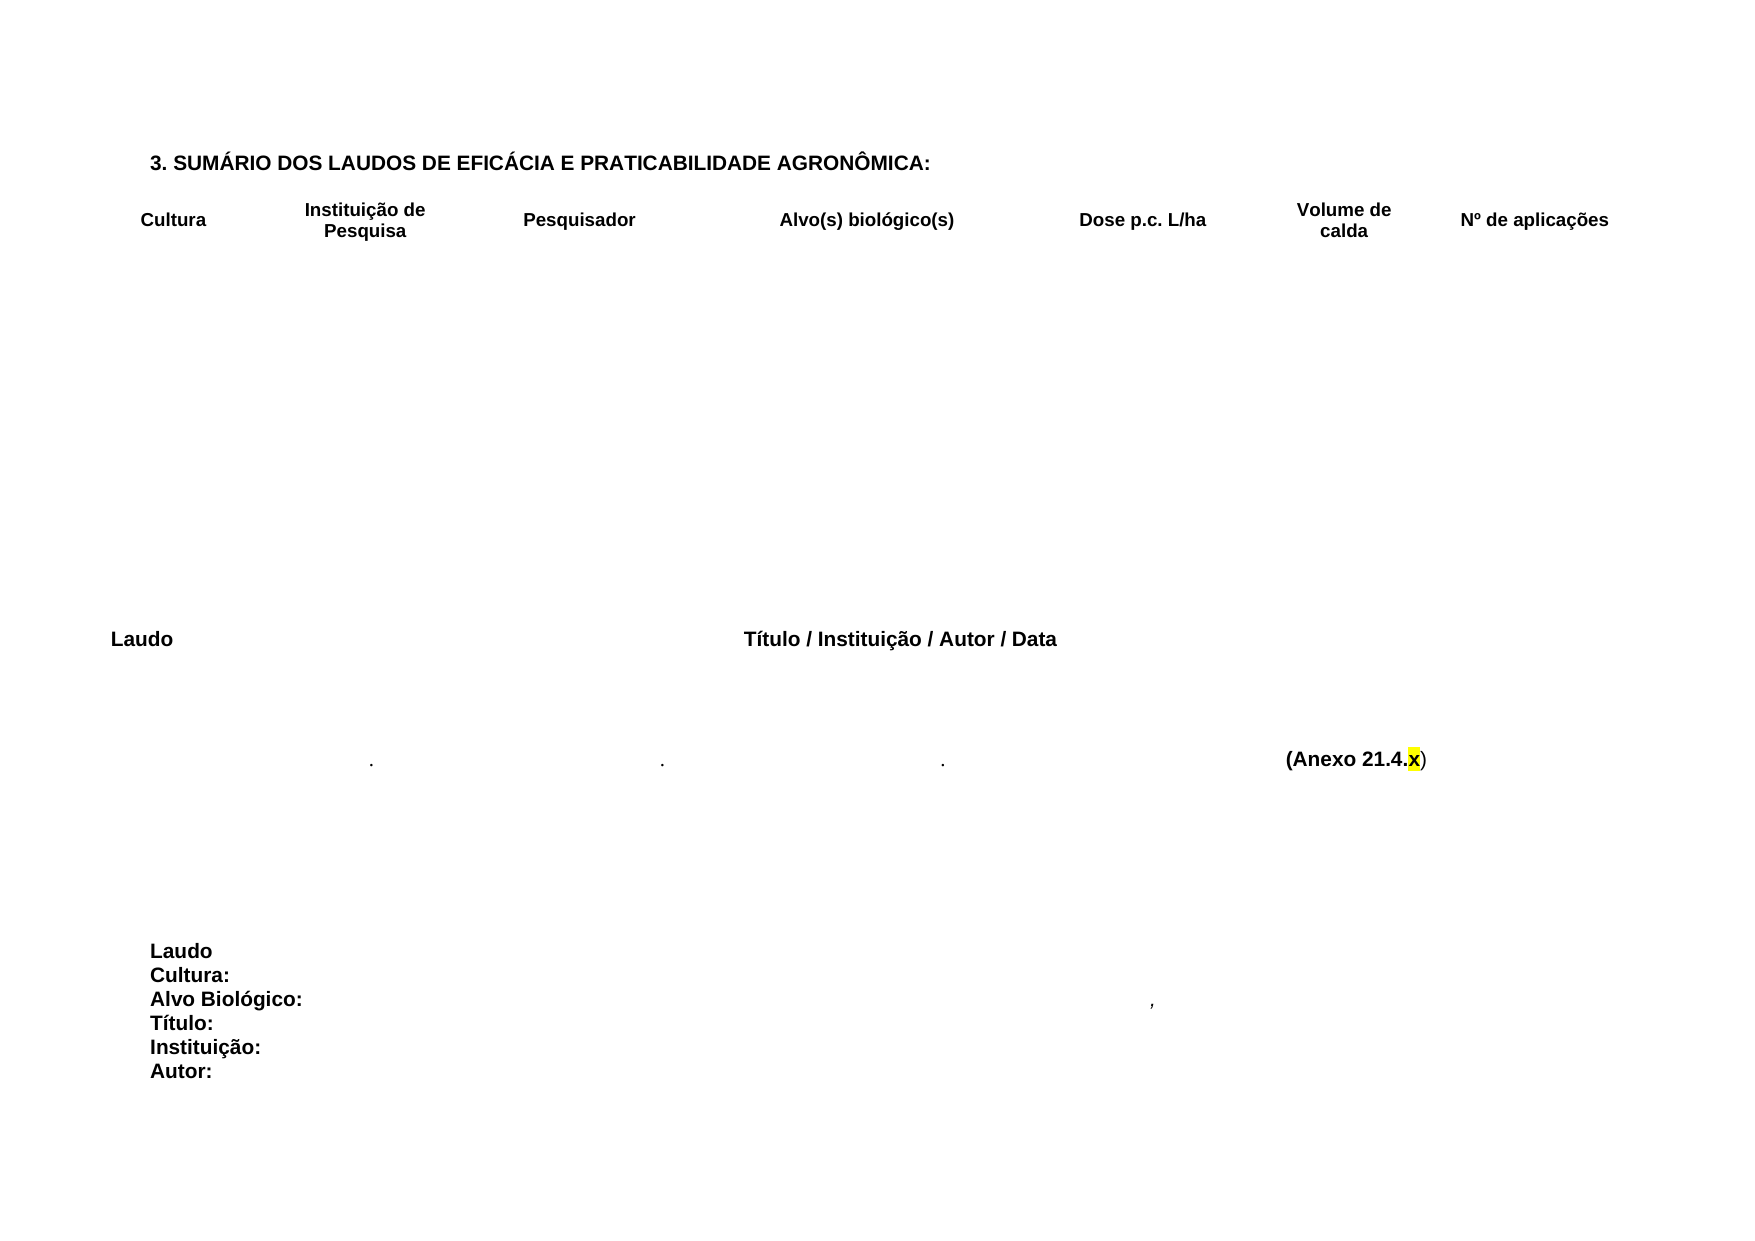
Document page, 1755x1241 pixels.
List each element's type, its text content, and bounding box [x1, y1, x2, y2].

text Título: <study.name> [150, 1011, 1547, 1035]
table_cell [714, 554, 1019, 578]
table_cell [444, 554, 714, 578]
table_cell [275, 242, 444, 338]
table_cell <study.reference> [76, 747, 224, 843]
table_cell [1020, 242, 1263, 338]
table_cell [275, 579, 444, 602]
table_header Título / Instituição / Autor / Data [224, 626, 1593, 650]
table_cell </for> [72, 554, 275, 578]
table_cell <result.volume> [1263, 482, 1441, 554]
table_cell [1020, 554, 1263, 578]
table_cell [1441, 554, 1626, 578]
table_cell [1020, 338, 1263, 482]
table_cell <result.number_of_applications> [1441, 482, 1626, 554]
table_cell <result.doses> [1020, 482, 1263, 554]
table_cell [444, 242, 714, 338]
table_cell [1263, 554, 1441, 578]
table_cell <for each="study in studies(o, 'Efficacy')"> [76, 650, 224, 747]
table_cell </for> [72, 579, 275, 602]
table_cell <for each="study in studies(o, 'Efficacy')"> [72, 242, 275, 338]
table_header Dose p.c. L/ha [1020, 199, 1263, 242]
table_cell [714, 579, 1019, 602]
table_cell <result.crop_id.common_name> [72, 482, 275, 554]
table_cell <result.target_pest_id.name> [714, 482, 1019, 554]
table_cell <study.director_author_id.name> [444, 482, 714, 554]
table_header Laudo [76, 626, 224, 650]
table_cell [224, 843, 1593, 867]
table_cell [1441, 338, 1626, 482]
text Alvo Biológico: <for each="result in study.experimental_result_ids"><result.target_pest_id.name>, </for> [150, 987, 1547, 1011]
text Autor: <study.director_author_id.name> [150, 1059, 1547, 1083]
table_cell [1263, 579, 1441, 602]
table_cell [1263, 242, 1441, 338]
table_header Cultura [72, 199, 275, 242]
text <for each="study in studies(o, 'Efficacy')"> [150, 915, 1547, 939]
table_cell [714, 338, 1019, 482]
table_cell [275, 554, 444, 578]
text Instituição: <study.laboratory_id.name> [150, 1035, 1547, 1059]
table_header Pesquisador [444, 199, 714, 242]
table_cell <study.name>. <study.laboratory_id.name>. <study.laboratory_id.city>. <study.director_author_id.name> (Anexo 21.4.x) [224, 747, 1593, 843]
subtitle 3. SUMÁRIO DOS LAUDOS DE EFICÁCIA E PRATICABILIDADE AGRONÔMICA: [150, 151, 1547, 174]
table_cell [1263, 338, 1441, 482]
table_header Nº de aplicações [1441, 199, 1626, 242]
table_header Instituição de Pesquisa [275, 199, 444, 242]
text Laudo <study.reference> [150, 939, 1547, 963]
text Cultura: <study.experimental_result_ids[0].crop_id.common_name> [150, 963, 1547, 987]
table_cell [444, 338, 714, 482]
table_cell [1020, 579, 1263, 602]
table_cell </for> [76, 843, 224, 867]
table_cell [224, 650, 1593, 747]
table_header Volume de calda [1263, 199, 1441, 242]
table_cell [714, 242, 1019, 338]
table_cell [275, 338, 444, 482]
table_cell <for each="result in study.experimental_result_ids"> [72, 338, 275, 482]
table_cell [1441, 579, 1626, 602]
table_cell [444, 579, 714, 602]
table_header Alvo(s) biológico(s) [714, 199, 1019, 242]
table_cell <study.laboratory_id.name> [275, 482, 444, 554]
table_cell [1441, 242, 1626, 338]
